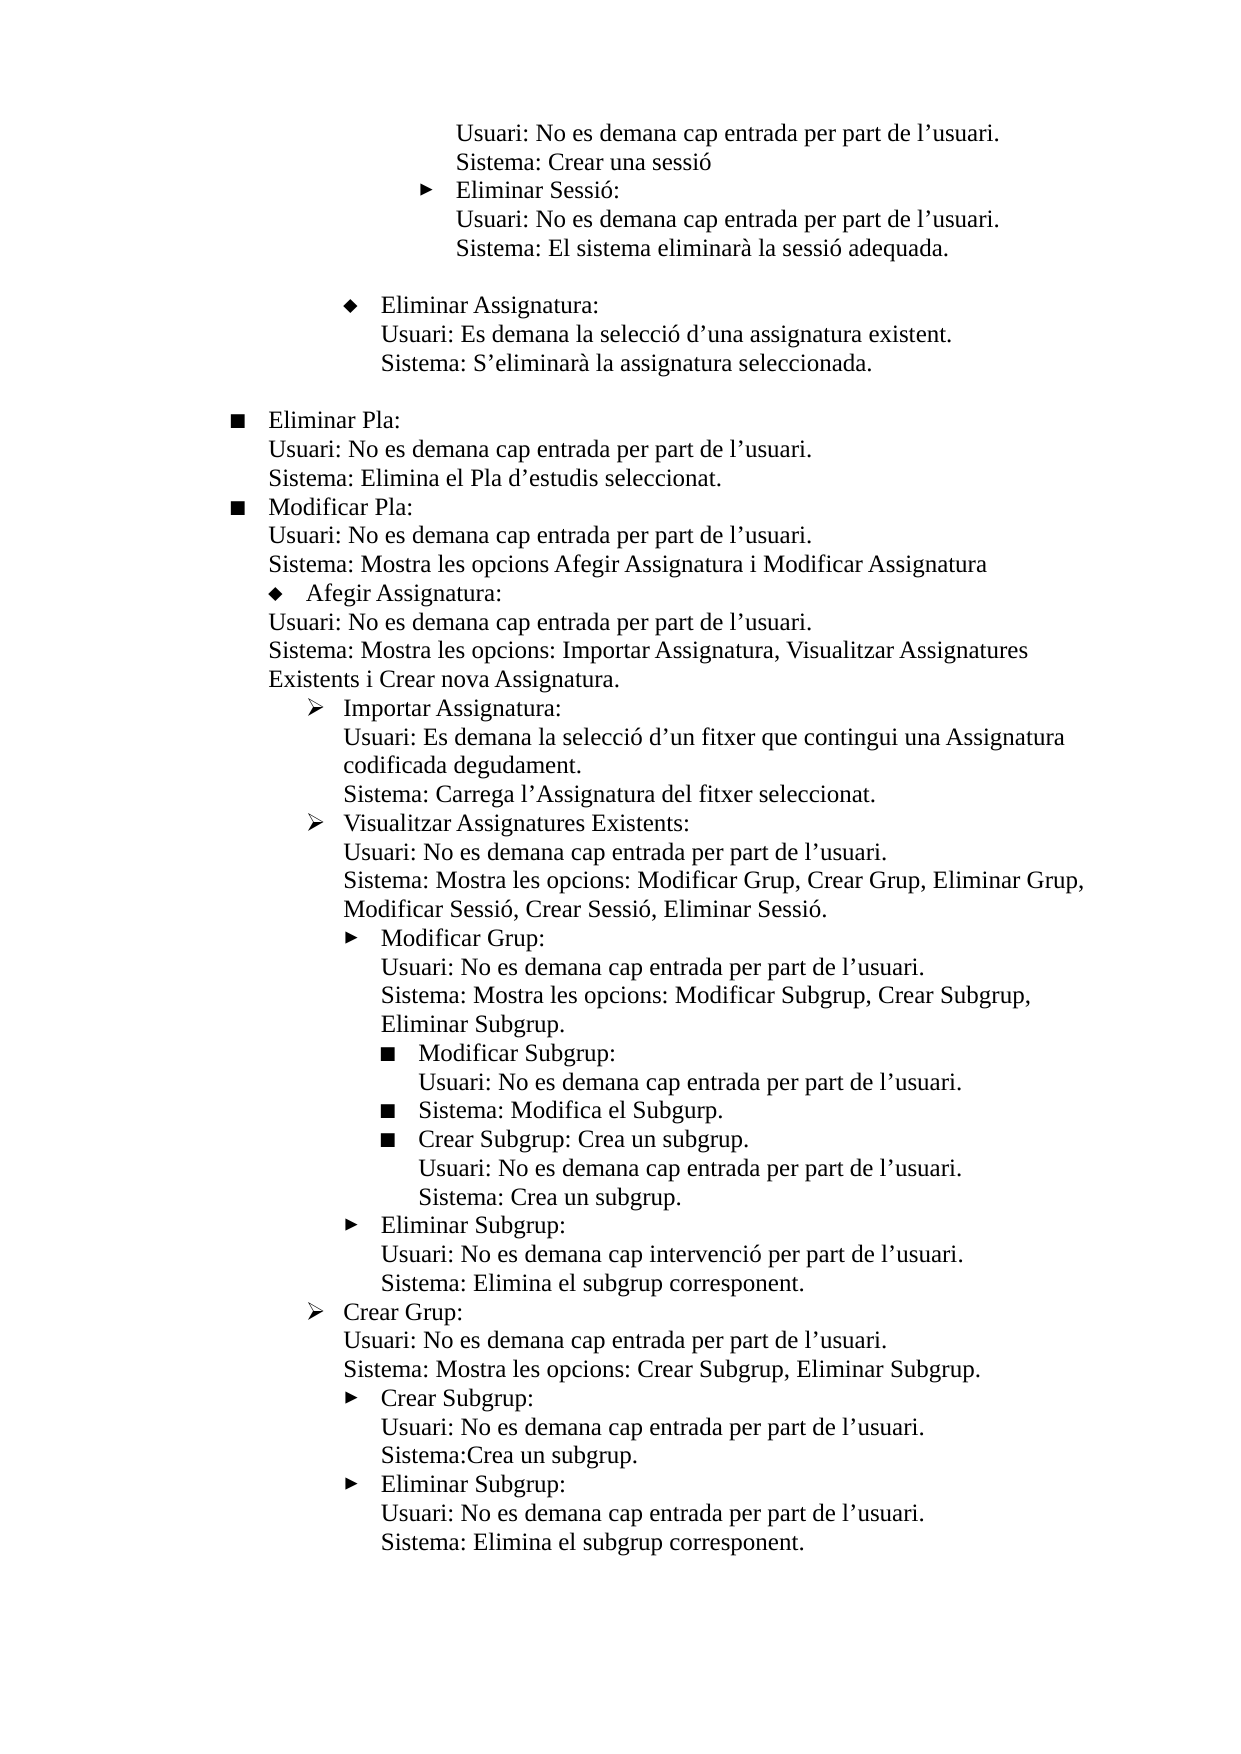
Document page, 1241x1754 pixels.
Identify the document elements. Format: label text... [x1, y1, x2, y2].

list Importar Assignatura: [306, 693, 1122, 722]
list Sistema:Crea un subgrup. [343, 1441, 1122, 1469]
list Usuari: No es demana cap entrada per part de l’usuari. [381, 1067, 1122, 1096]
list Usuari: No es demana cap entrada per part de l’usuari. [418, 118, 1122, 147]
list Modificar Subgrup: [381, 1038, 1122, 1067]
list Crear Subgrup: [343, 1383, 1122, 1412]
list Sistema: Mostra les opcions: Modificar Subgrup, Crear Subgrup, Eliminar Subgrup. [343, 981, 1122, 1038]
list Sistema: Elimina el subgrup corresponent. [343, 1527, 1122, 1556]
list Sistema: El sistema eliminarà la sessió adequada. [418, 233, 1122, 262]
list Usuari: No es demana cap entrada per part de l’usuari. [306, 837, 1122, 866]
list Eliminar Pla: [231, 406, 1122, 434]
list Usuari: No es demana cap entrada per part de l’usuari. [231, 521, 1122, 549]
list Usuari: Es demana la selecció d’una assignatura existent. [343, 319, 1122, 348]
list Crear Subgrup: Crea un subgrup. [381, 1124, 1122, 1153]
list Afegir Assignatura: [268, 578, 1122, 607]
list Eliminar Assignatura: [343, 291, 1122, 319]
list Visualitzar Assignatures Existents: [306, 808, 1122, 837]
list Usuari: No es demana cap entrada per part de l’usuari. [418, 204, 1122, 233]
list Eliminar Subgrup: [343, 1469, 1122, 1498]
list Usuari: Es demana la selecció d’un fitxer que contingui una Assignatura codificada degudament. [306, 722, 1122, 779]
list Sistema: Elimina el subgrup corresponent. [343, 1268, 1122, 1297]
list Eliminar Subgrup: [343, 1211, 1122, 1239]
list Sistema: Elimina el Pla d’estudis seleccionat. [231, 463, 1122, 492]
list Sistema: S’eliminarà la assignatura seleccionada. [343, 348, 1122, 377]
list Usuari: No es demana cap entrada per part de l’usuari. [343, 1498, 1122, 1527]
list Usuari: No es demana cap intervenció per part de l’usuari. [343, 1239, 1122, 1268]
list Usuari: No es demana cap entrada per part de l’usuari. [343, 952, 1122, 981]
list Usuari: No es demana cap entrada per part de l’usuari. [381, 1153, 1122, 1182]
list Sistema: Carrega l’Assignatura del fitxer seleccionat. [306, 779, 1122, 808]
list Sistema: Mostra les opcions: Modificar Grup, Crear Grup, Eliminar Grup, Modificar Sessió, Crear Sessió, Eliminar Sessió. [306, 866, 1122, 923]
list Usuari: No es demana cap entrada per part de l’usuari. [231, 607, 1122, 636]
list Crear Grup: [306, 1297, 1122, 1326]
list Usuari: No es demana cap entrada per part de l’usuari. [343, 1412, 1122, 1441]
list Sistema: Mostra les opcions Afegir Assignatura i Modificar Assignatura [231, 549, 1122, 578]
list Modificar Grup: [343, 923, 1122, 952]
list Sistema: Mostra les opcions: Importar Assignatura, Visualitzar Assignatures Existents i Crear nova Assignatura. [231, 636, 1122, 693]
list Usuari: No es demana cap entrada per part de l’usuari. [231, 434, 1122, 463]
list Sistema: Mostra les opcions: Crear Subgrup, Eliminar Subgrup. [306, 1354, 1122, 1383]
list Eliminar Sessió: [418, 176, 1122, 204]
list Sistema: Crear una sessió [418, 147, 1122, 176]
list Modificar Pla: [231, 492, 1122, 521]
list Usuari: No es demana cap entrada per part de l’usuari. [306, 1326, 1122, 1354]
list Sistema: Crea un subgrup. [381, 1182, 1122, 1211]
list Sistema: Modifica el Subgurp. [381, 1096, 1122, 1124]
